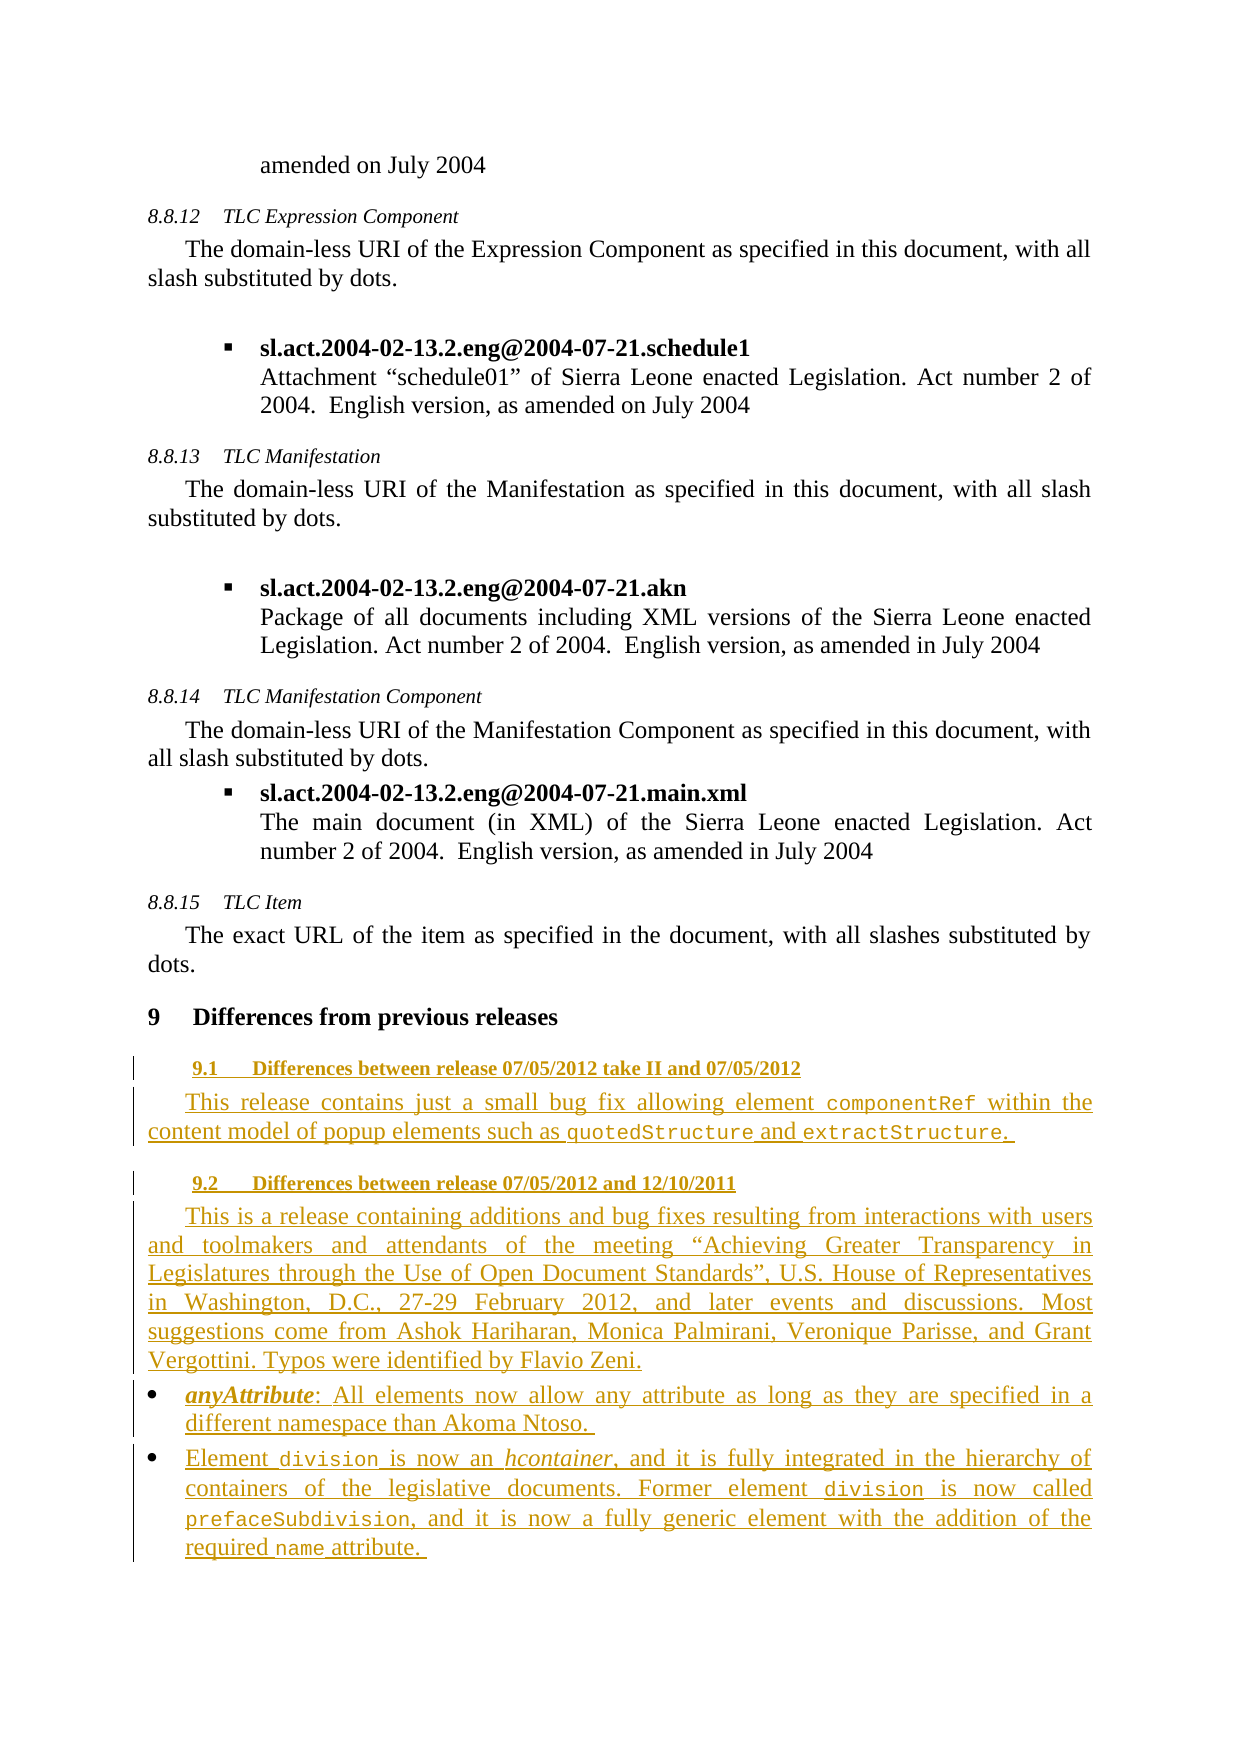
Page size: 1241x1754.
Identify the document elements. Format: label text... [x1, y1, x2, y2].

list amended on July 2004 [222, 150, 1092, 179]
subtitle TLC Expression Component [148, 204, 1092, 228]
text The domain-less URI of the Manifestation Component as specified in this document, with all slash substituted by dots. [148, 715, 1092, 772]
text suggestions come from Ashok Hariharan, Monica Palmirani, Veronique Parisse, and Grant [148, 1314, 1092, 1341]
text Legislatures through the Use of Open Document Standards”, U.S. House of Representatives [148, 1256, 1092, 1283]
subtitle TLC Manifestation [148, 444, 1092, 468]
subtitle Differences between release 07/05/2012 and 12/10/2011 [192, 1171, 1092, 1195]
subtitle TLC Manifestation Component [148, 684, 1092, 708]
list sl.act.2004-02-13.2.eng@2004-07-21.main.xml The main document (in XML) of the Sierra Leone enacted Legislation. Act number 2 of 2004. English version, as amended in July 2004 [222, 778, 1092, 865]
text The exact URL of the item as specified in the document, with all slashes substituted by dots. [148, 920, 1092, 977]
text The domain-less URI of the Expression Component as specified in this document, with all slash substituted by dots. [148, 234, 1092, 292]
list sl.act.2004-02-13.2.eng@2004-07-21.schedule1 Attachment “schedule01” of Sierra Leone enacted Legislation. Act number 2 of 2004. English version, as amended on July 2004 [222, 333, 1092, 419]
text This release contains just a small bug fix allowing element componentRef within the content model of popup elements such as quotedStructure and extractStructure. [148, 1087, 1092, 1146]
text The domain-less URI of the Manifestation as specified in this document, with all slash substituted by dots. [148, 474, 1092, 532]
subtitle Differences from previous releases [148, 1002, 1092, 1031]
list anyAttribute: All elements now allow any attribute as long as they are specified in a different namespace than Akoma Ntoso. [148, 1380, 1092, 1437]
text This is a release containing additions and bug fixes resulting from interactions with users and toolmakers and attendants of the meeting “Achieving Greater Transparency in [148, 1201, 1092, 1255]
subtitle Differences between release 07/05/2012 take II and 07/05/2012 [192, 1056, 1092, 1080]
list sl.act.2004-02-13.2.eng@2004-07-21.akn Package of all documents including XML versions of the Sierra Leone enacted Legislation. Act number 2 of 2004. English version, as amended in July 2004 [222, 573, 1092, 659]
text in Washington, D.C., 27-29 February 2012, and later events and discussions. Most [148, 1285, 1092, 1312]
text Vergottini. Typos were identified by Flavio Zeni. [148, 1342, 1092, 1373]
list Element division is now an hcontainer, and it is fully integrated in the hierarchy of containers of the legislative documents. Former element division is now called prefaceSubdivision, and it is now a fully generic element with the addition of the required name attribute. [148, 1443, 1092, 1562]
subtitle TLC Item [148, 890, 1092, 914]
